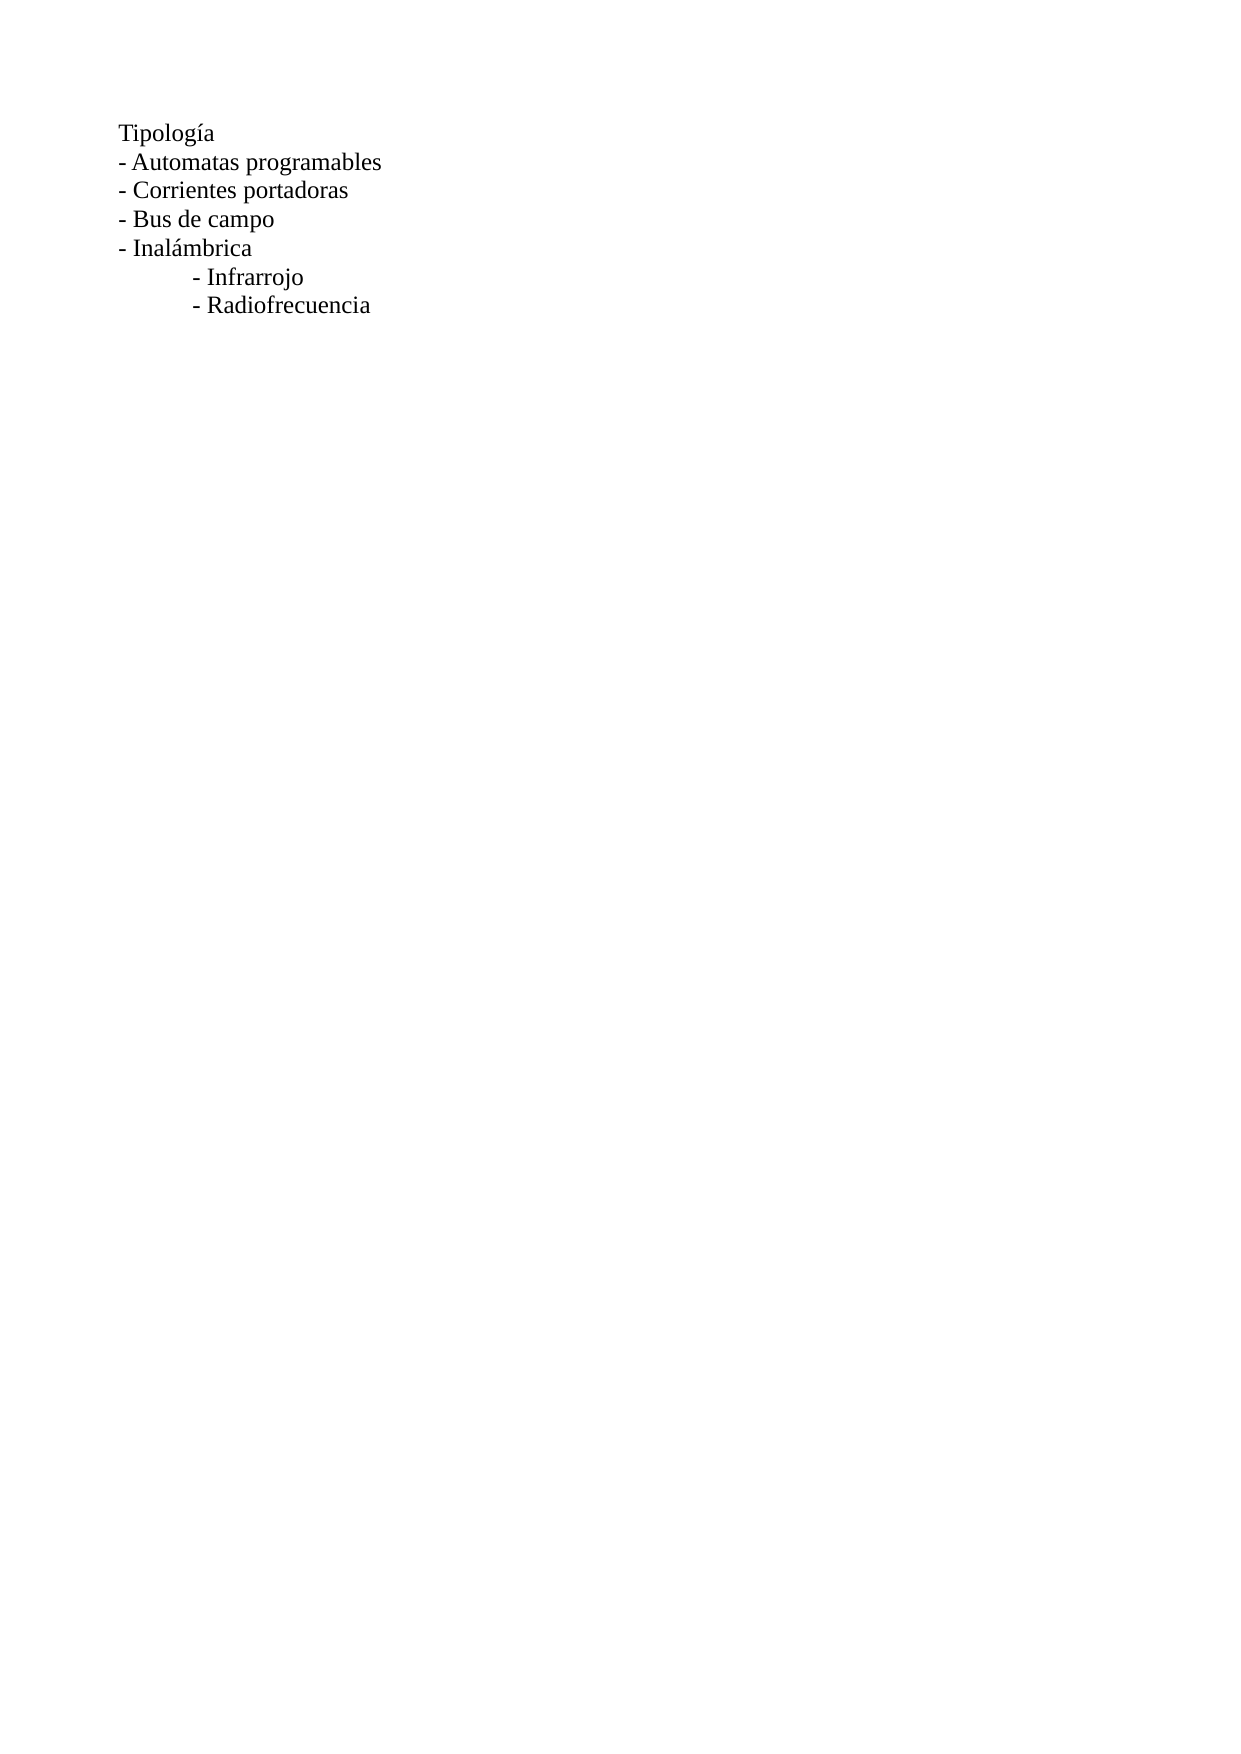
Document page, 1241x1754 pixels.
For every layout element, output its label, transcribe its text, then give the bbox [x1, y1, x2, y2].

text - Infrarrojo [118, 262, 1122, 291]
text - Corrientes portadoras [118, 176, 1122, 204]
text - Radiofrecuencia [118, 291, 1122, 319]
text - Bus de campo [118, 204, 1122, 233]
text - Automatas programables [118, 147, 1122, 176]
text Tipología [118, 118, 1122, 147]
text - Inalámbrica [118, 233, 1122, 262]
